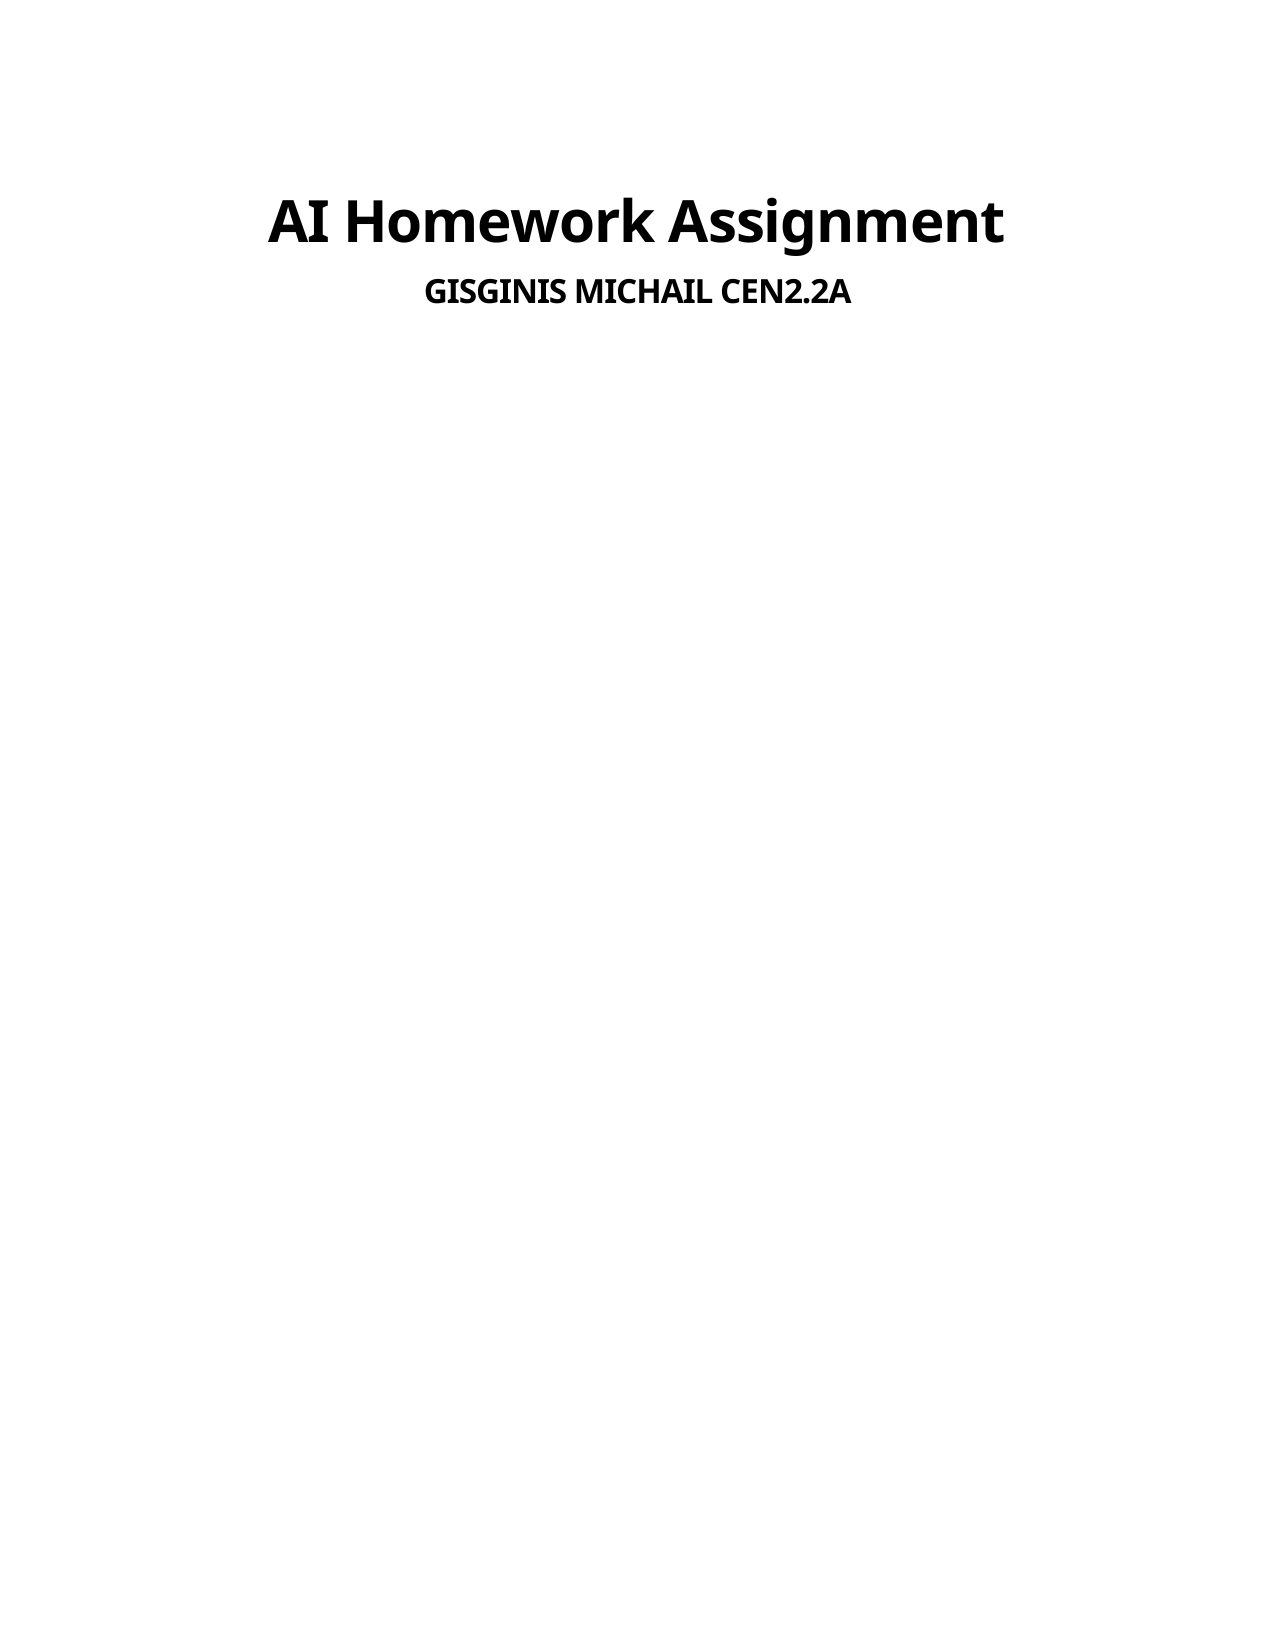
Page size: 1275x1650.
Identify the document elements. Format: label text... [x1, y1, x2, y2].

title GISGINIS MICHAIL CEN2.2A [150, 268, 1125, 1313]
title AI Homework Assignment [150, 181, 1125, 260]
